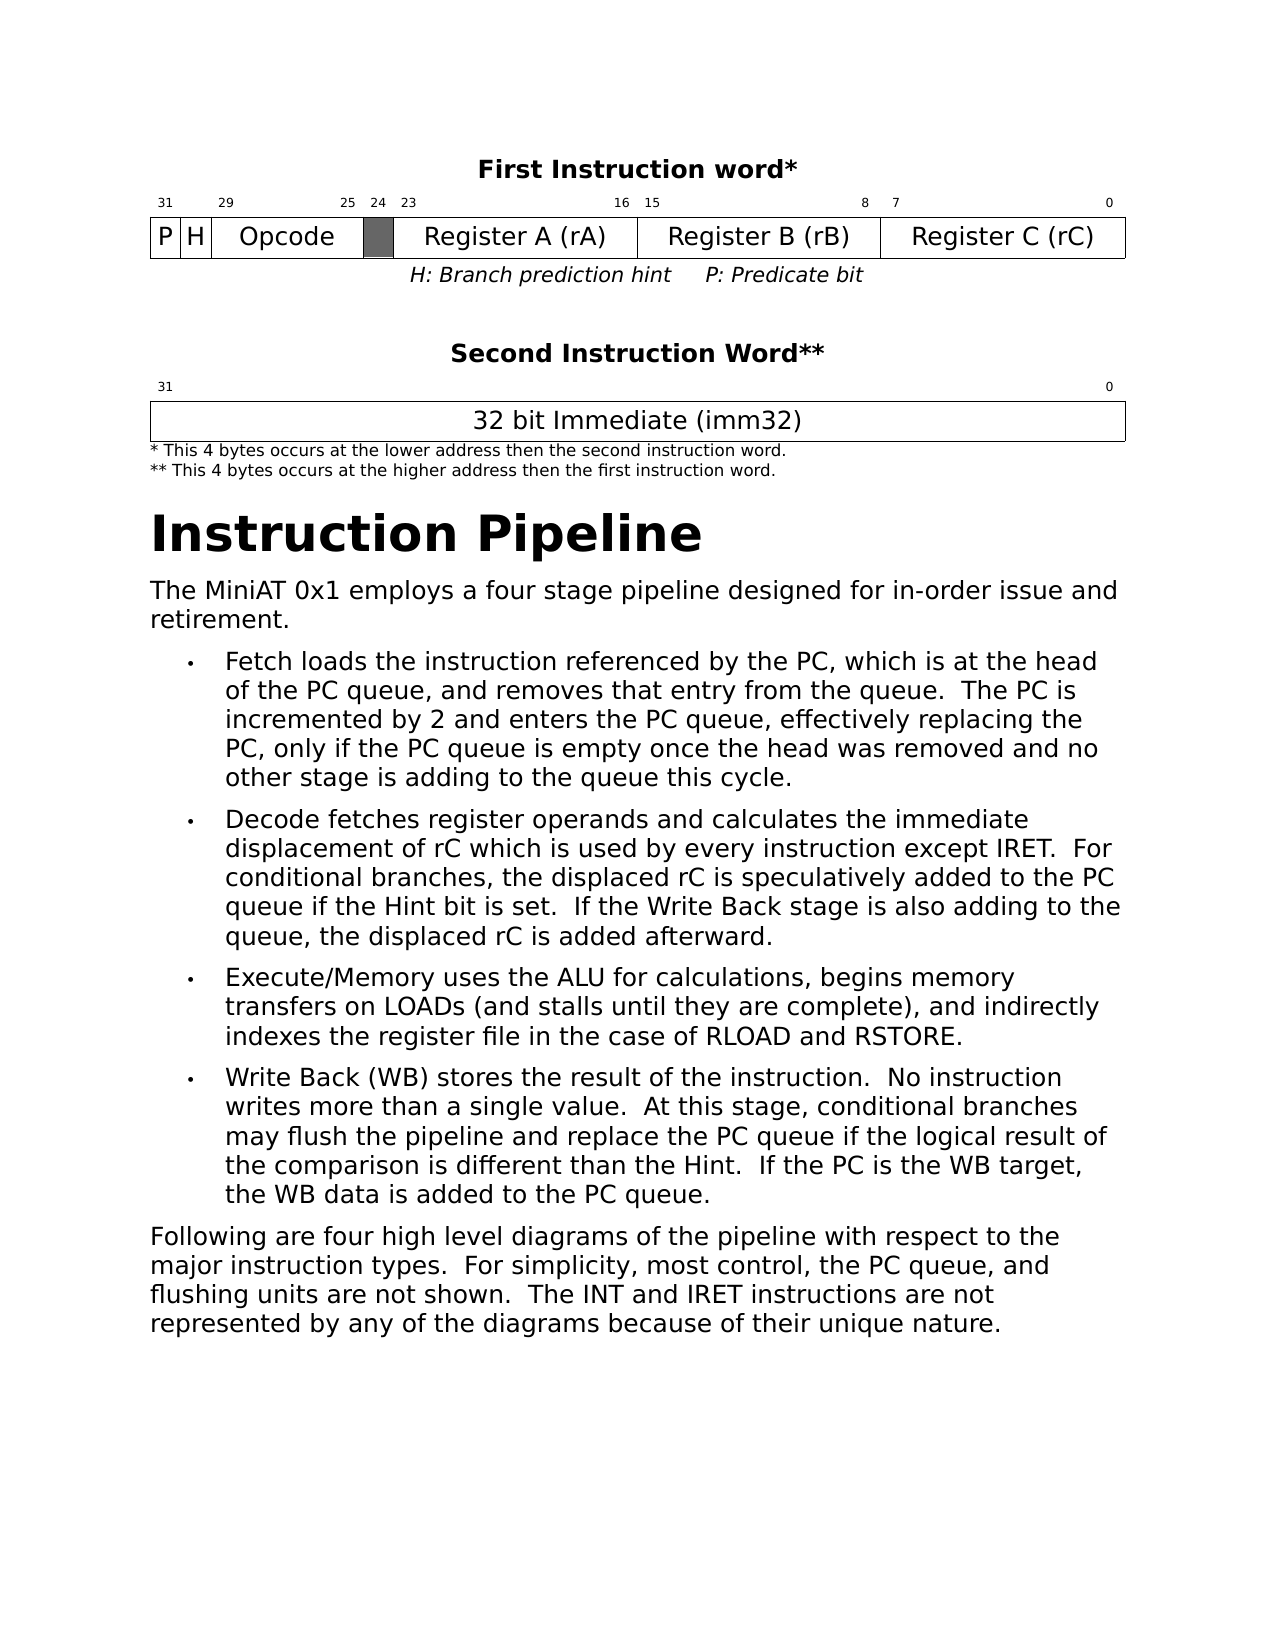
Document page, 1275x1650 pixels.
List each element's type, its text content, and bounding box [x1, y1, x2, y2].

table_cell [1063, 375, 1093, 401]
table_cell [789, 375, 819, 401]
table_cell 23 [393, 191, 424, 217]
table_cell [393, 375, 424, 401]
list Write Back (WB) stores the result of the instruction. No instruction writes more than a single value. At this stage, conditional branches may flush the pipeline and replace the PC queue if the logical result of the comparison is different than the Hint. If the PC is the WB target, the WB data is added to the PC queue. [187, 1063, 1125, 1209]
table_cell [364, 218, 393, 257]
table_cell [941, 375, 972, 401]
table_cell [698, 375, 728, 401]
table_cell [454, 191, 485, 217]
table_cell [820, 191, 850, 217]
table_cell 7 [880, 191, 911, 217]
table_cell [972, 375, 1002, 401]
table_cell [698, 191, 728, 217]
table_cell 25 [333, 191, 363, 217]
table_cell [759, 191, 789, 217]
table_cell [728, 191, 759, 217]
table_cell [941, 191, 972, 217]
table_cell [1002, 191, 1033, 217]
table_cell Register A (rA) [394, 218, 637, 257]
table_cell [272, 191, 302, 217]
table_cell [606, 375, 637, 401]
table_cell [546, 375, 576, 401]
list Decode fetches register operands and calculates the immediate displacement of rC which is used by every instruction except IRET. For conditional branches, the displaced rC is speculatively added to the PC queue if the Hint bit is set. If the Write Back stage is also adding to the queue, the displaced rC is added afterward. [187, 805, 1125, 951]
table_cell [728, 375, 759, 401]
table_cell [180, 191, 211, 217]
table_cell [637, 375, 667, 401]
text Following are four high level diagrams of the pipeline with respect to the major instruction types. For simplicity, most control, the PC queue, and flushing units are not shown. The INT and IRET instructions are not represented by any of the diagrams because of their unique nature. [150, 1222, 1125, 1338]
table_header First Instruction word* [150, 150, 1125, 191]
table_cell [333, 375, 363, 401]
table_cell [1033, 375, 1063, 401]
table_cell 16 [606, 191, 637, 217]
table_cell [241, 375, 272, 401]
table_cell [241, 191, 272, 217]
table_cell [911, 191, 941, 217]
list Execute/Memory uses the ALU for calculations, begins memory transfers on LOADs (and stalls until they are complete), and indirectly indexes the register file in the case of RLOAD and RSTORE. [187, 963, 1125, 1051]
table_cell [789, 191, 819, 217]
table_cell 29 [211, 191, 241, 217]
table_cell [515, 375, 546, 401]
table_cell Register B (rB) [638, 218, 880, 257]
table_cell [363, 375, 393, 401]
text ** This 4 bytes occurs at the higher address then the first instruction word. [150, 461, 1125, 480]
table_cell [454, 375, 485, 401]
table_cell 24 [363, 191, 393, 217]
table_cell 8 [850, 191, 880, 217]
table_cell [1033, 191, 1063, 217]
table_cell [485, 375, 515, 401]
table_cell [576, 375, 606, 401]
table_cell [850, 375, 880, 401]
table_cell 31 [150, 375, 180, 401]
table_cell [759, 375, 789, 401]
subtitle Instruction Pipeline [150, 505, 1125, 563]
table_cell [150, 293, 1125, 334]
table_cell P [151, 218, 180, 257]
list Fetch loads the instruction referenced by the PC, which is at the head of the PC queue, and removes that entry from the queue. The PC is incremented by 2 and enters the PC queue, effectively replacing the PC, only if the PC queue is empty once the head was removed and no other stage is adding to the queue this cycle. [187, 647, 1125, 792]
table_cell [1063, 191, 1093, 217]
table_cell 0 [1094, 375, 1125, 401]
table_cell H [181, 218, 211, 257]
table_cell [667, 191, 698, 217]
table_cell Register C (rC) [881, 218, 1125, 257]
table_cell [972, 191, 1002, 217]
table_cell [880, 375, 911, 401]
table_cell [272, 375, 302, 401]
table_cell Opcode [212, 218, 363, 257]
table_cell [820, 375, 850, 401]
table_cell [667, 375, 698, 401]
table_cell 31 [150, 191, 180, 217]
table_cell H: Branch prediction hint P: Predicate bit [150, 259, 1125, 293]
table_cell [302, 375, 332, 401]
table_cell 0 [1094, 191, 1125, 217]
table_cell [1002, 375, 1033, 401]
table_cell [302, 191, 332, 217]
text * This 4 bytes occurs at the lower address then the second instruction word. [150, 442, 1125, 461]
table_cell [211, 375, 241, 401]
table_cell [576, 191, 606, 217]
table_cell [424, 375, 454, 401]
table_cell [546, 191, 576, 217]
table_cell Second Instruction Word** [150, 334, 1125, 374]
table_cell 32 bit Immediate (imm32) [151, 402, 1125, 441]
text The MiniAT 0x1 employs a four stage pipeline designed for in-order issue and retirement. [150, 576, 1125, 634]
table_cell 15 [637, 191, 667, 217]
table_cell [911, 375, 941, 401]
table_cell [485, 191, 515, 217]
table_cell [515, 191, 546, 217]
table_cell [424, 191, 454, 217]
table_cell [180, 375, 211, 401]
